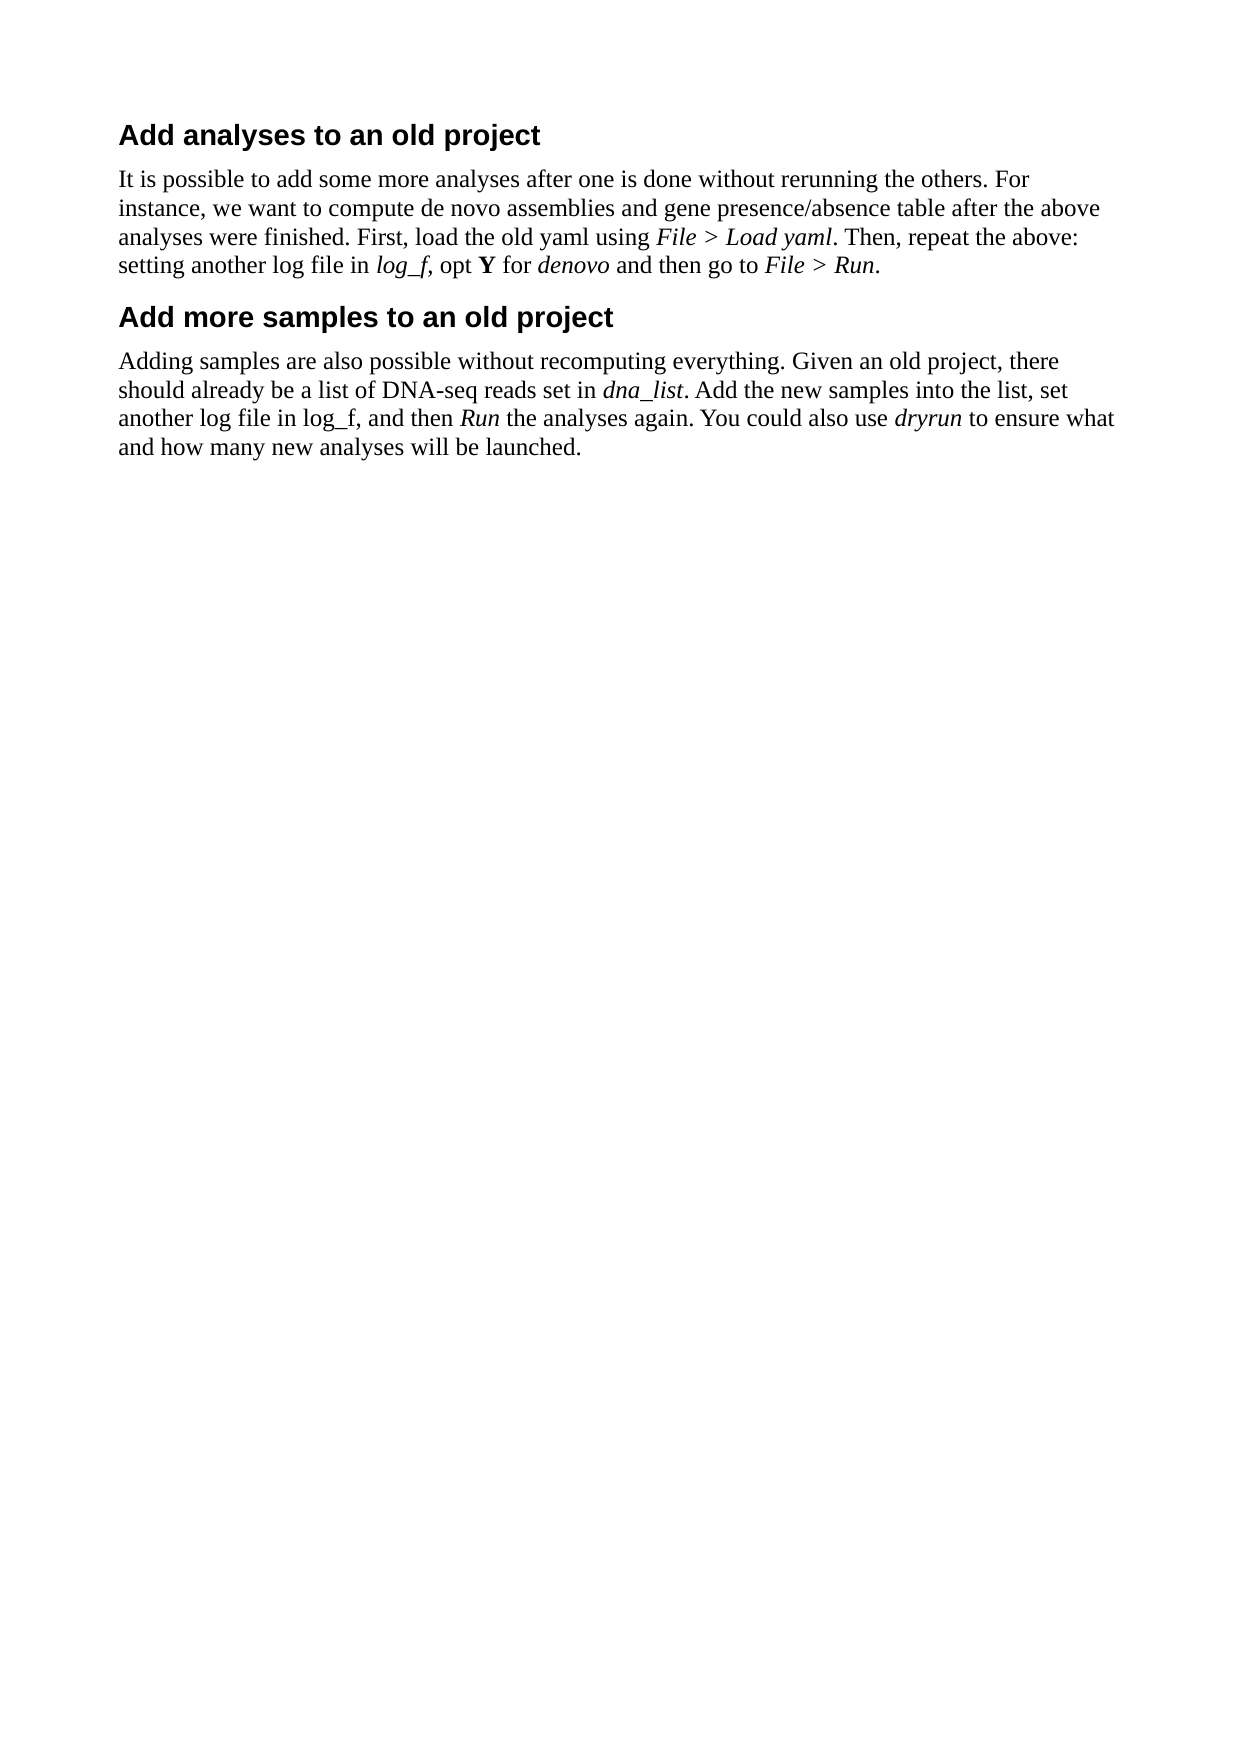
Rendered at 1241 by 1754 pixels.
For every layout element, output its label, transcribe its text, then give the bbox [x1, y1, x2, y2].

subtitle Add more samples to an old project [118, 300, 1122, 333]
text It is possible to add some more analyses after one is done without rerunning the others. For instance, we want to compute de novo assemblies and gene presence/absence table after the above analyses were finished. First, load the old yaml using File > Load yaml. Then, repeat the above: setting another log file in log_f, opt Y for denovo and then go to File > Run. [118, 164, 1122, 279]
text Adding samples are also possible without recomputing everything. Given an old project, there should already be a list of DNA-seq reads set in dna_list. Add the new samples into the list, set another log file in log_f, and then Run the analyses again. You could also use dryrun to ensure what and how many new analyses will be launched. [118, 346, 1122, 461]
subtitle Add analyses to an old project [118, 118, 1122, 152]
